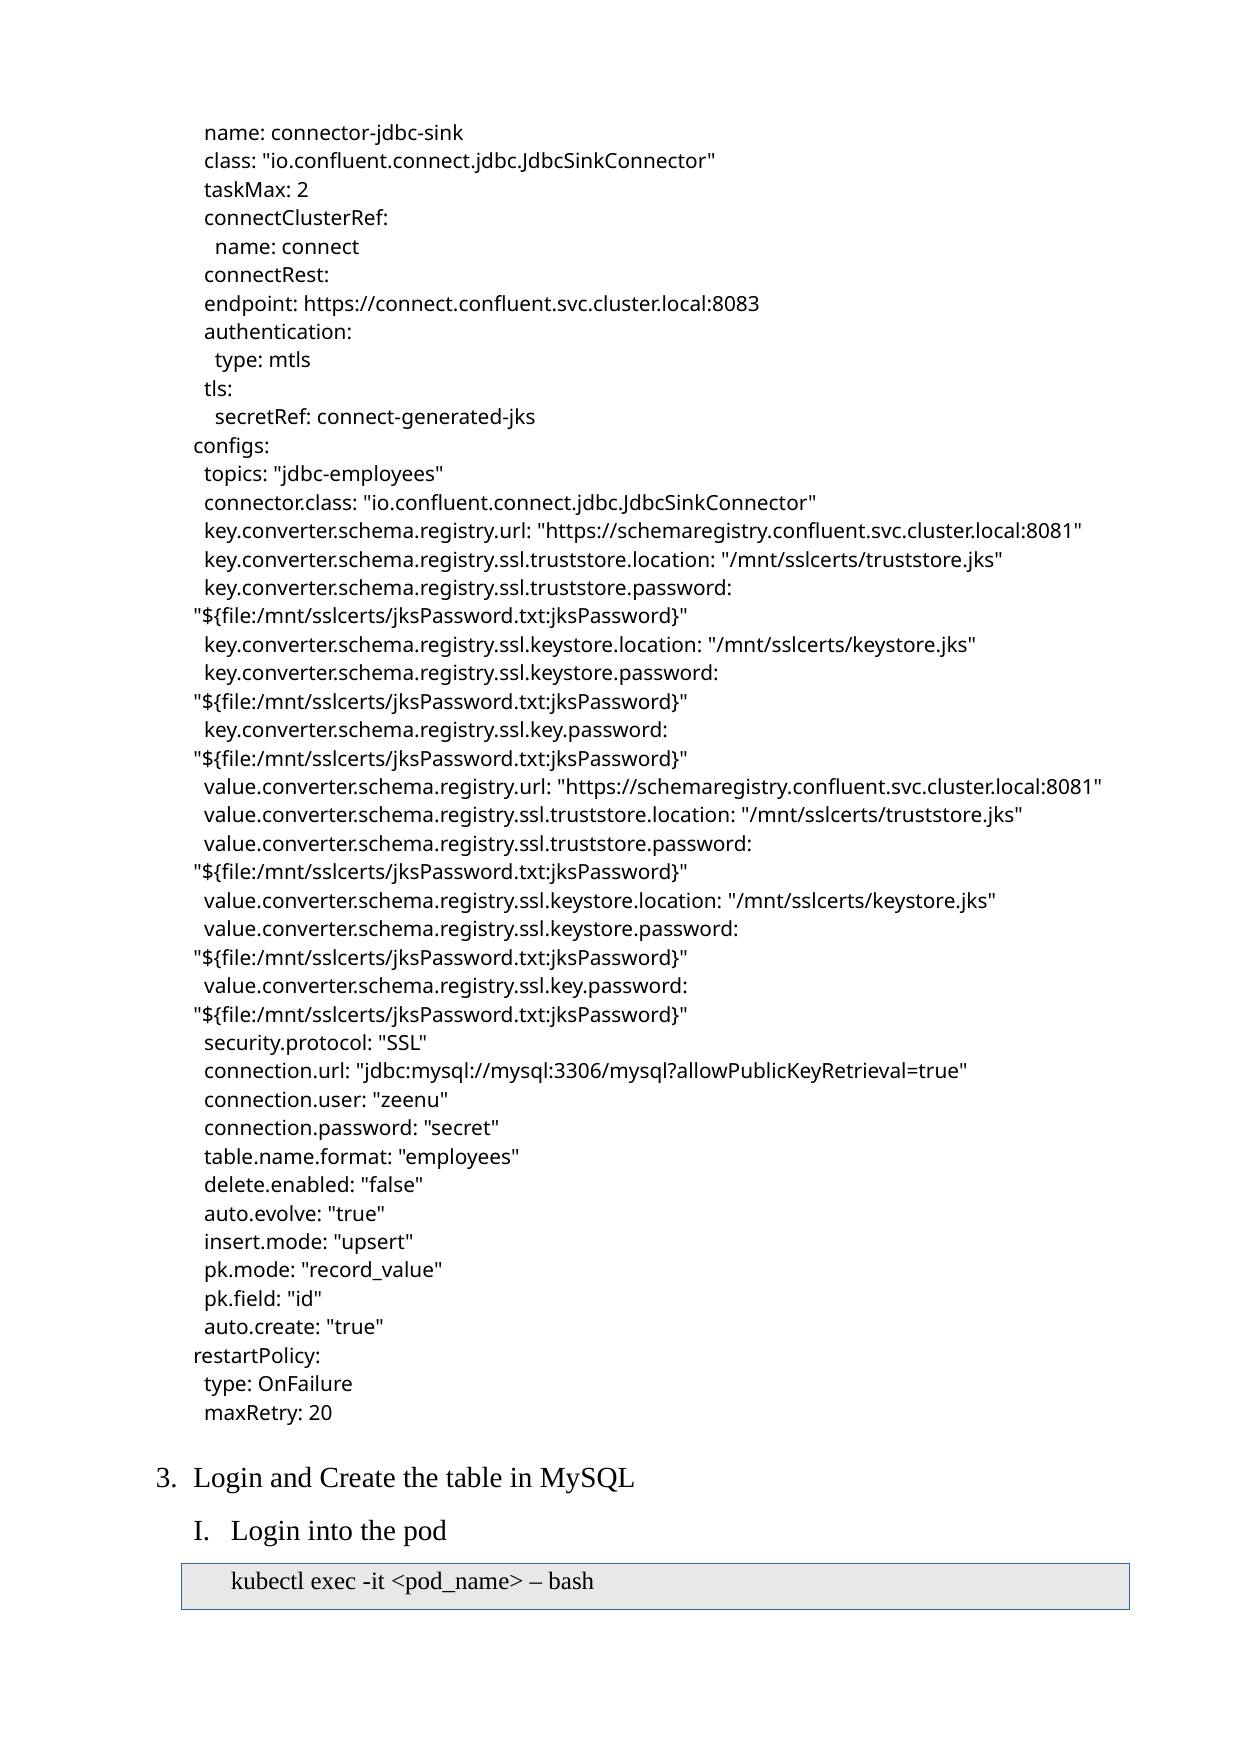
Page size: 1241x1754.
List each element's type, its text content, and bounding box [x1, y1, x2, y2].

list Login into the pod [193, 1513, 1122, 1546]
list Login and Create the table in MySQL [156, 1460, 1122, 1493]
list apiVersion: platform.confluent.io/v1beta1 kind: Connector metadata: name: connector-jdbc-sink namespace: confluent spec: name: connector-jdbc-sink class: "io.confluent.connect.jdbc.JdbcSinkConnector" taskMax: 2 connectClusterRef: name: connect connectRest: [156, 118, 1122, 289]
list endpoint: https://connect.confluent.svc.cluster.local:8083 authentication: type: mtls tls: secretRef: connect-generated-jks configs: topics: "jdbc-employees" connector.class: "io.confluent.connect.jdbc.JdbcSinkConnector" key.converter.schema.registry.url: "https://schemaregistry.confluent.svc.cluster.local:8081" key.converter.schema.registry.ssl.truststore.location: "/mnt/sslcerts/truststore.jks" key.converter.schema.registry.ssl.truststore.password: "${file:/mnt/sslcerts/jksPassword.txt:jksPassword}" key.converter.schema.registry.ssl.keystore.location: "/mnt/sslcerts/keystore.jks" key.converter.schema.registry.ssl.keystore.password: "${file:/mnt/sslcerts/jksPassword.txt:jksPassword}" key.converter.schema.registry.ssl.key.password: "${file:/mnt/sslcerts/jksPassword.txt:jksPassword}" value.converter.schema.registry.url: "https://schemaregistry.confluent.svc.cluster.local:8081" value.converter.schema.registry.ssl.truststore.location: "/mnt/sslcerts/truststore.jks" value.converter.schema.registry.ssl.truststore.password: "${file:/mnt/sslcerts/jksPassword.txt:jksPassword}" value.converter.schema.registry.ssl.keystore.location: "/mnt/sslcerts/keystore.jks" value.converter.schema.registry.ssl.keystore.password: "${file:/mnt/sslcerts/jksPassword.txt:jksPassword}" value.converter.schema.registry.ssl.key.password: "${file:/mnt/sslcerts/jksPassword.txt:jksPassword}" security.protocol: "SSL" connection.url: "jdbc:mysql://mysql:3306/mysql?allowPublicKeyRetrieval=true" connection.user: "zeenu" connection.password: "secret" table.name.format: "employees" delete.enabled: "false" auto.evolve: "true" insert.mode: "upsert" pk.mode: "record_value" pk.field: "id" auto.create: "true" restartPolicy: type: OnFailure maxRetry: 20 [156, 289, 1122, 1426]
